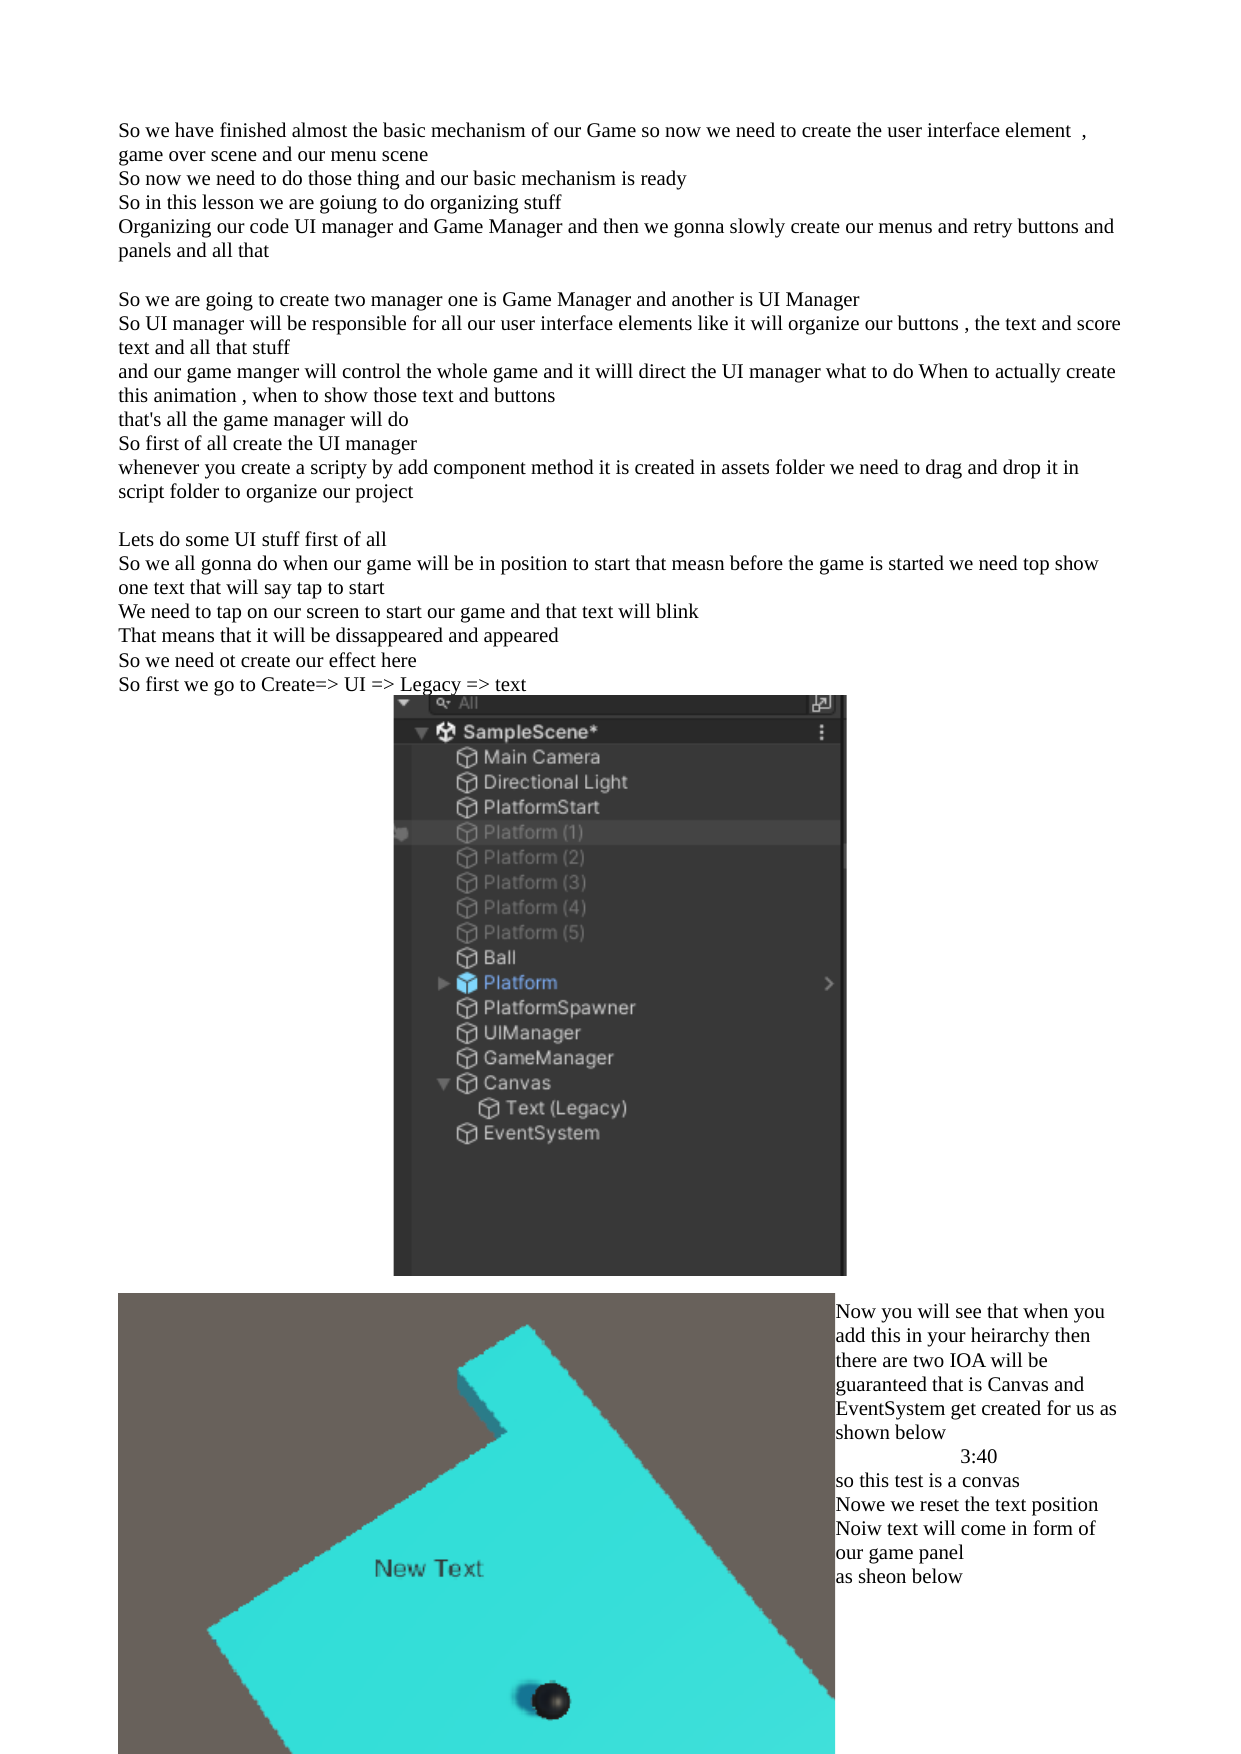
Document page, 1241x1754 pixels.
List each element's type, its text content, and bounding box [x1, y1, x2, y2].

text and our game manger will control the whole game and it willl direct the UI manager what to do When to actually create this animation , when to show those text and buttons [118, 359, 1122, 407]
text So we are going to create two manager one is Game Manager and another is UI Manager [118, 287, 1122, 311]
text Noiw text will come in form of our game panel [836, 1516, 1122, 1564]
text So we need ot create our effect here [118, 647, 1122, 672]
text Now you will see that when you add this in your heirarchy then there are two IOA will be guaranteed that is Canvas and EventSystem get created for us as shown below [836, 1299, 1122, 1444]
picture [118, 1293, 836, 1754]
text So in this lesson we are goiung to do organizing stuff [118, 190, 1122, 214]
text that's all the game manager will do [118, 407, 1122, 431]
picture [393, 695, 847, 1276]
text So now we need to do those thing and our basic mechanism is ready [118, 166, 1122, 190]
text So first of all create the UI manager [118, 431, 1122, 455]
text Organizing our code UI manager and Game Manager and then we gonna slowly create our menus and retry buttons and panels and all that [118, 214, 1122, 262]
text Lets do some UI stuff first of all [118, 527, 1122, 551]
text So UI manager will be responsible for all our user interface elements like it will organize our buttons , the text and score text and all that stuff [118, 311, 1122, 359]
text as sheon below [836, 1564, 1122, 1588]
text We need to tap on our screen to start our game and that text will blink [118, 599, 1122, 623]
text So first we go to Create=> UI => Legacy => text [118, 672, 1122, 696]
text so this test is a convas [836, 1468, 1122, 1492]
text So we have finished almost the basic mechanism of our Game so now we need to create the user interface element , game over scene and our menu scene [118, 118, 1122, 166]
text whenever you create a scripty by add component method it is created in assets folder we need to drag and drop it in script folder to organize our project [118, 455, 1122, 503]
text 3:40 [836, 1444, 1122, 1468]
text Nowe we reset the text position [836, 1492, 1122, 1516]
text So we all gonna do when our game will be in position to start that measn before the game is started we need top show one text that will say tap to start [118, 551, 1122, 599]
text That means that it will be dissappeared and appeared [118, 623, 1122, 647]
